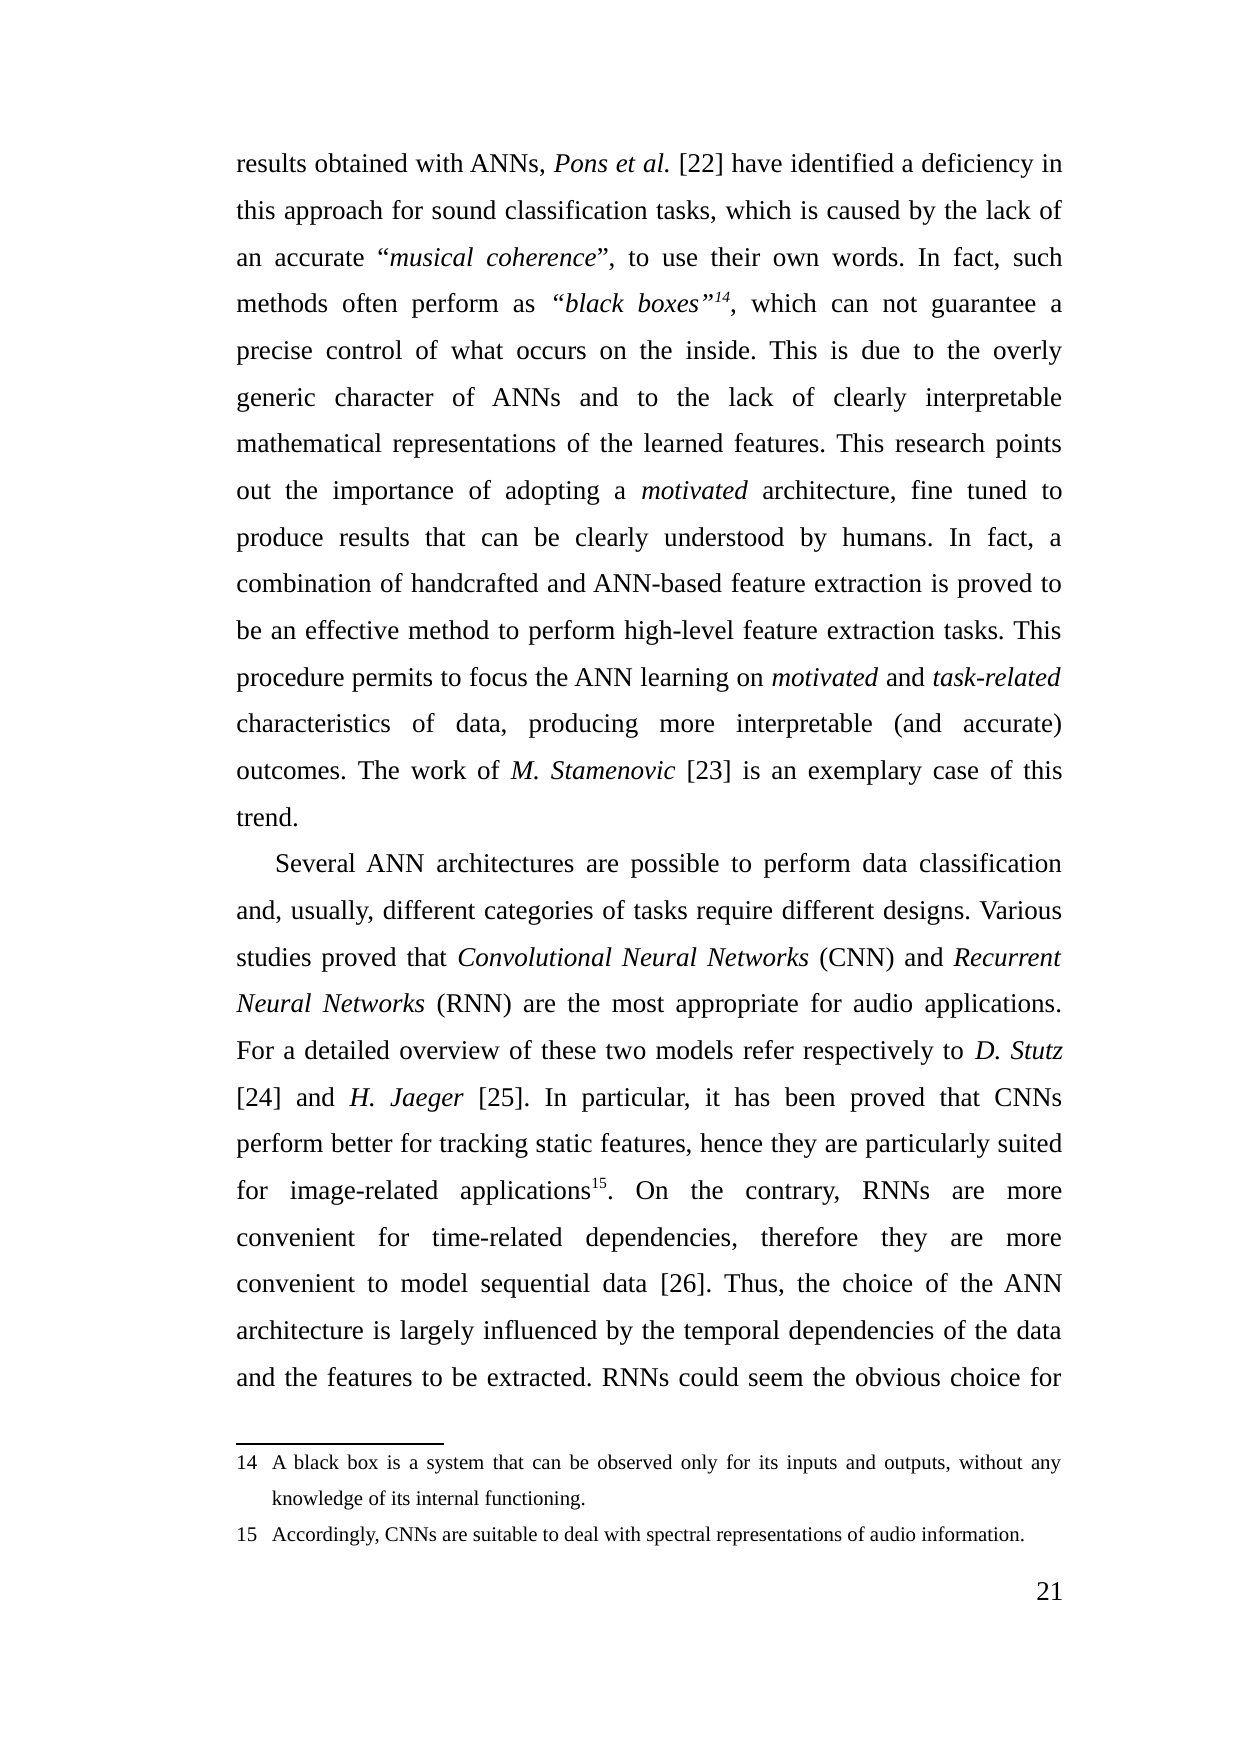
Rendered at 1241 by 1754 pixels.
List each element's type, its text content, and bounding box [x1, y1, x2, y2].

text results obtained with ANNs, Pons et al. [22] have identified a deficiency in this approach for sound classification tasks, which is caused by the lack of an accurate “musical coherence”, to use their own words. In fact, such methods often perform as “black boxes”, which can not guarantee a precise control of what occurs on the inside. This is due to the overly generic character of ANNs and to the lack of clearly interpretable mathematical representations of the learned features. This research points out the importance of adopting a motivated architecture, fine tuned to produce results that can be clearly understood by humans. In fact, a combination of handcrafted and ANN-based feature extraction is proved to be an effective method to perform high-level feature extraction tasks. This procedure permits to focus the ANN learning on motivated and task-related characteristics of data, producing more interpretable (and accurate) outcomes. The work of M. Stamenovic [23] is an exemplary case of this trend. [236, 148, 1063, 832]
text Accordingly, CNNs are suitable to deal with spectral representations of audio information. [236, 1522, 1063, 1546]
text Several ANN architectures are possible to perform data classification and, usually, different categories of tasks require different designs. Various studies proved that Convolutional Neural Networks (CNN) and Recurrent Neural Networks (RNN) are the most appropriate for audio applications. For a detailed overview of these two models refer respectively to D. Stutz [24] and H. Jaeger [25]. In particular, it has been proved that CNNs perform better for tracking static features, hence they are particularly suited for image-related applications. On the contrary, RNNs are more convenient for time-related dependencies, therefore they are more convenient to model sequential data [26]. Thus, the choice of the ANN architecture is largely influenced by the temporal dependencies of the data and the features to be extracted. RNNs could seem the obvious choice for [236, 848, 1063, 1392]
text A black box is a system that can be observed only for its inputs and outputs, without any knowledge of its internal functioning. [236, 1449, 1063, 1510]
